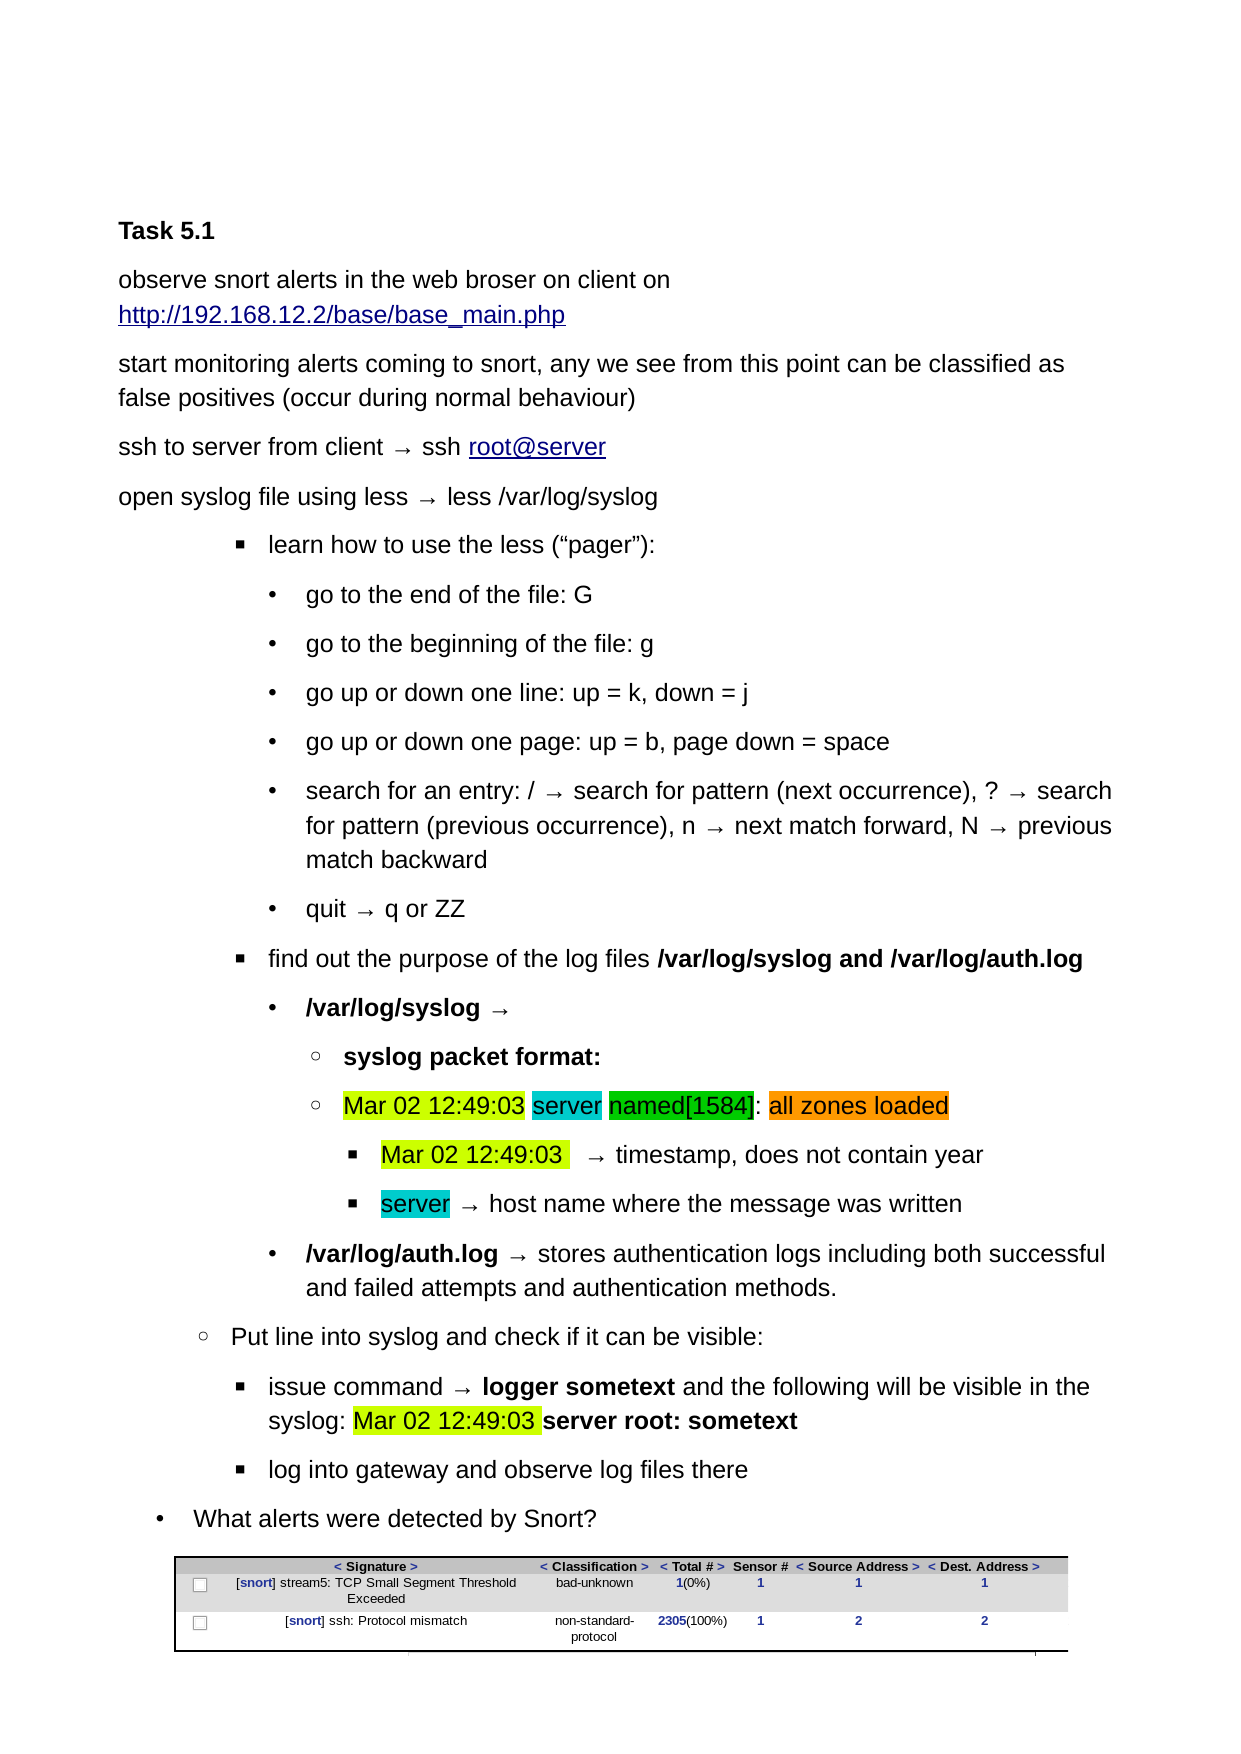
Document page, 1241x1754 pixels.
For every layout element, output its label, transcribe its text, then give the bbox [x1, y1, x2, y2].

list What alerts were detected by Snort? [156, 1504, 1122, 1533]
list go up or down one page: up = b, page down = space [268, 727, 1122, 756]
text Task 5.1 [118, 216, 1122, 245]
text ssh to server from client → ssh root@server [118, 432, 1122, 461]
list Mar 02 12:49:03 → timestamp, does not contain year [343, 1140, 1122, 1169]
list issue command → logger sometext and the following will be visible in the syslog: Mar 02 12:49:03 server root: sometext [231, 1371, 1122, 1435]
text observe snort alerts in the web broser on client on http://192.168.12.2/base/base_main.php [118, 265, 1122, 328]
picture [172, 1553, 1069, 1656]
list quit → q or ZZ [268, 894, 1122, 923]
list find out the purpose of the log files /var/log/syslog and /var/log/auth.log [231, 944, 1122, 972]
list search for an entry: / → search for pattern (next occurrence), ? → search for pattern (previous occurrence), n → next match forward, N → previous match backward [268, 776, 1122, 874]
list Put line into syslog and check if it can be visible: [193, 1322, 1122, 1351]
list syslog packet format: [306, 1042, 1122, 1071]
list learn how to use the less (“pager”): [231, 531, 1122, 559]
list /var/log/auth.log → stores authentication logs including both successful and failed attempts and authentication methods. [268, 1239, 1122, 1302]
list go to the beginning of the file: g [268, 629, 1122, 658]
list Mar 02 12:49:03 server named[1584]: all zones loaded [306, 1091, 1122, 1120]
list log into gateway and observe log files there [231, 1455, 1122, 1484]
text start monitoring alerts coming to snort, any we see from this point can be classified as false positives (occur during normal behaviour) [118, 349, 1122, 412]
text open syslog file using less → less /var/log/syslog [118, 481, 1122, 510]
list /var/log/syslog → [268, 993, 1122, 1022]
list server → host name where the message was written [343, 1189, 1122, 1218]
list go to the end of the file: G [268, 580, 1122, 608]
list go up or down one line: up = k, down = j [268, 678, 1122, 707]
